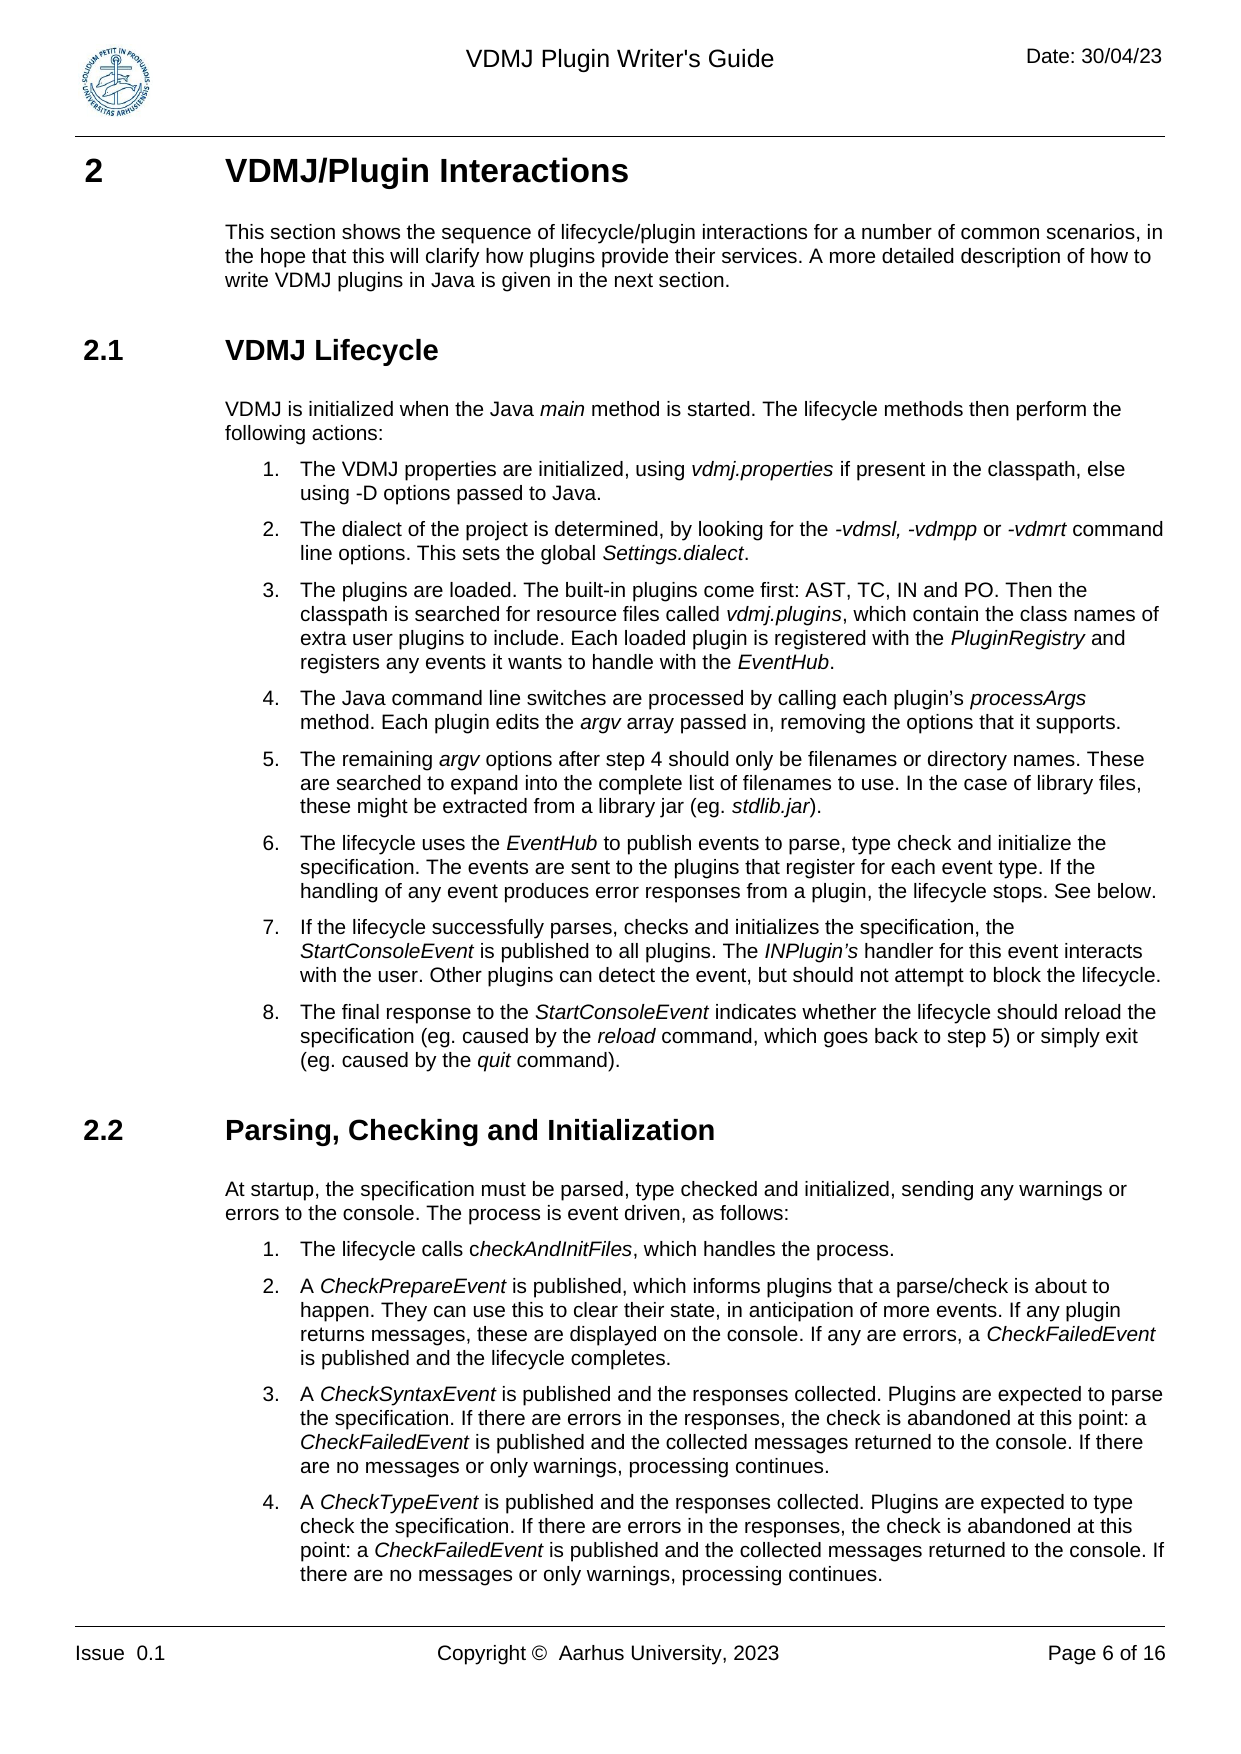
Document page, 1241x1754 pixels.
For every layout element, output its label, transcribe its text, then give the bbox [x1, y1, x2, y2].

list A CheckSyntaxEvent is published and the responses collected. Plugins are expected to parse the specification. If there are errors in the responses, the check is abandoned at this point: a CheckFailedEvent is published and the collected messages returned to the console. If there are no messages or only warnings, processing continues. [262, 1382, 1165, 1478]
subtitle VDMJ Lifecycle [75, 334, 1165, 367]
text VDMJ is initialized when the Java main method is started. The lifecycle methods then perform the following actions: [225, 397, 1165, 445]
picture [78, 44, 153, 120]
list The dialect of the project is determined, by looking for the -vdmsl, -vdmpp or -vdmrt command line options. This sets the global Settings.dialect. [262, 518, 1165, 566]
list A CheckPrepareEvent is published, which informs plugins that a parse/check is about to happen. They can use this to clear their state, in anticipation of more events. If any plugin returns messages, these are displayed on the console. If any are errors, a CheckFailedEvent is published and the lifecycle completes. [262, 1274, 1165, 1370]
list The remaining argv options after step 4 should only be filenames or directory names. These are searched to expand into the complete list of filenames to use. In the case of library files, these might be extracted from a library jar (eg. stdlib.jar). [262, 747, 1165, 819]
list The Java command line switches are processed by calling each plugin’s processArgs method. Each plugin edits the argv array passed in, removing the options that it supports. [262, 686, 1165, 734]
text At startup, the specification must be parsed, type checked and initialized, sending any warnings or errors to the console. The process is event driven, as follows: [225, 1177, 1165, 1225]
list A CheckTypeEvent is published and the responses collected. Plugins are expected to type check the specification. If there are errors in the responses, the check is abandoned at this point: a CheckFailedEvent is published and the collected messages returned to the console. If there are no messages or only warnings, processing continues. [262, 1491, 1165, 1586]
list If the lifecycle successfully parses, checks and initializes the specification, the StartConsoleEvent is published to all plugins. The INPlugin’s handler for this event interacts with the user. Other plugins can detect the event, but should not attempt to block the lifecycle. [262, 916, 1165, 987]
list The plugins are loaded. The built-in plugins come first: AST, TC, IN and PO. Then the classpath is searched for resource files called vdmj.plugins, which contain the class names of extra user plugins to include. Each loaded plugin is registered with the PluginRegistry and registers any events it wants to handle with the EventHub. [262, 578, 1165, 674]
list The lifecycle uses the EventHub to publish events to parse, type check and initialize the specification. The events are sent to the plugins that register for each event type. If the handling of any event produces error responses from a plugin, the lifecycle stops. See below. [262, 831, 1165, 903]
subtitle VDMJ/Plugin Interactions [75, 152, 1165, 190]
list The VDMJ properties are initialized, using vdmj.properties if present in the classpath, else using -D options passed to Java. [262, 457, 1165, 505]
subtitle Parsing, Checking and Initialization [75, 1114, 1165, 1147]
list The final response to the StartConsoleEvent indicates whether the lifecycle should reload the specification (eg. caused by the reload command, which goes back to step 5) or simply exit (eg. caused by the quit command). [262, 1000, 1165, 1072]
text This section shows the sequence of lifecycle/plugin interactions for a number of common scenarios, in the hope that this will clarify how plugins provide their services. A more detailed description of how to write VDMJ plugins in Java is given in the next section. [225, 220, 1165, 292]
list The lifecycle calls checkAndInitFiles, which handles the process. [262, 1237, 1165, 1261]
